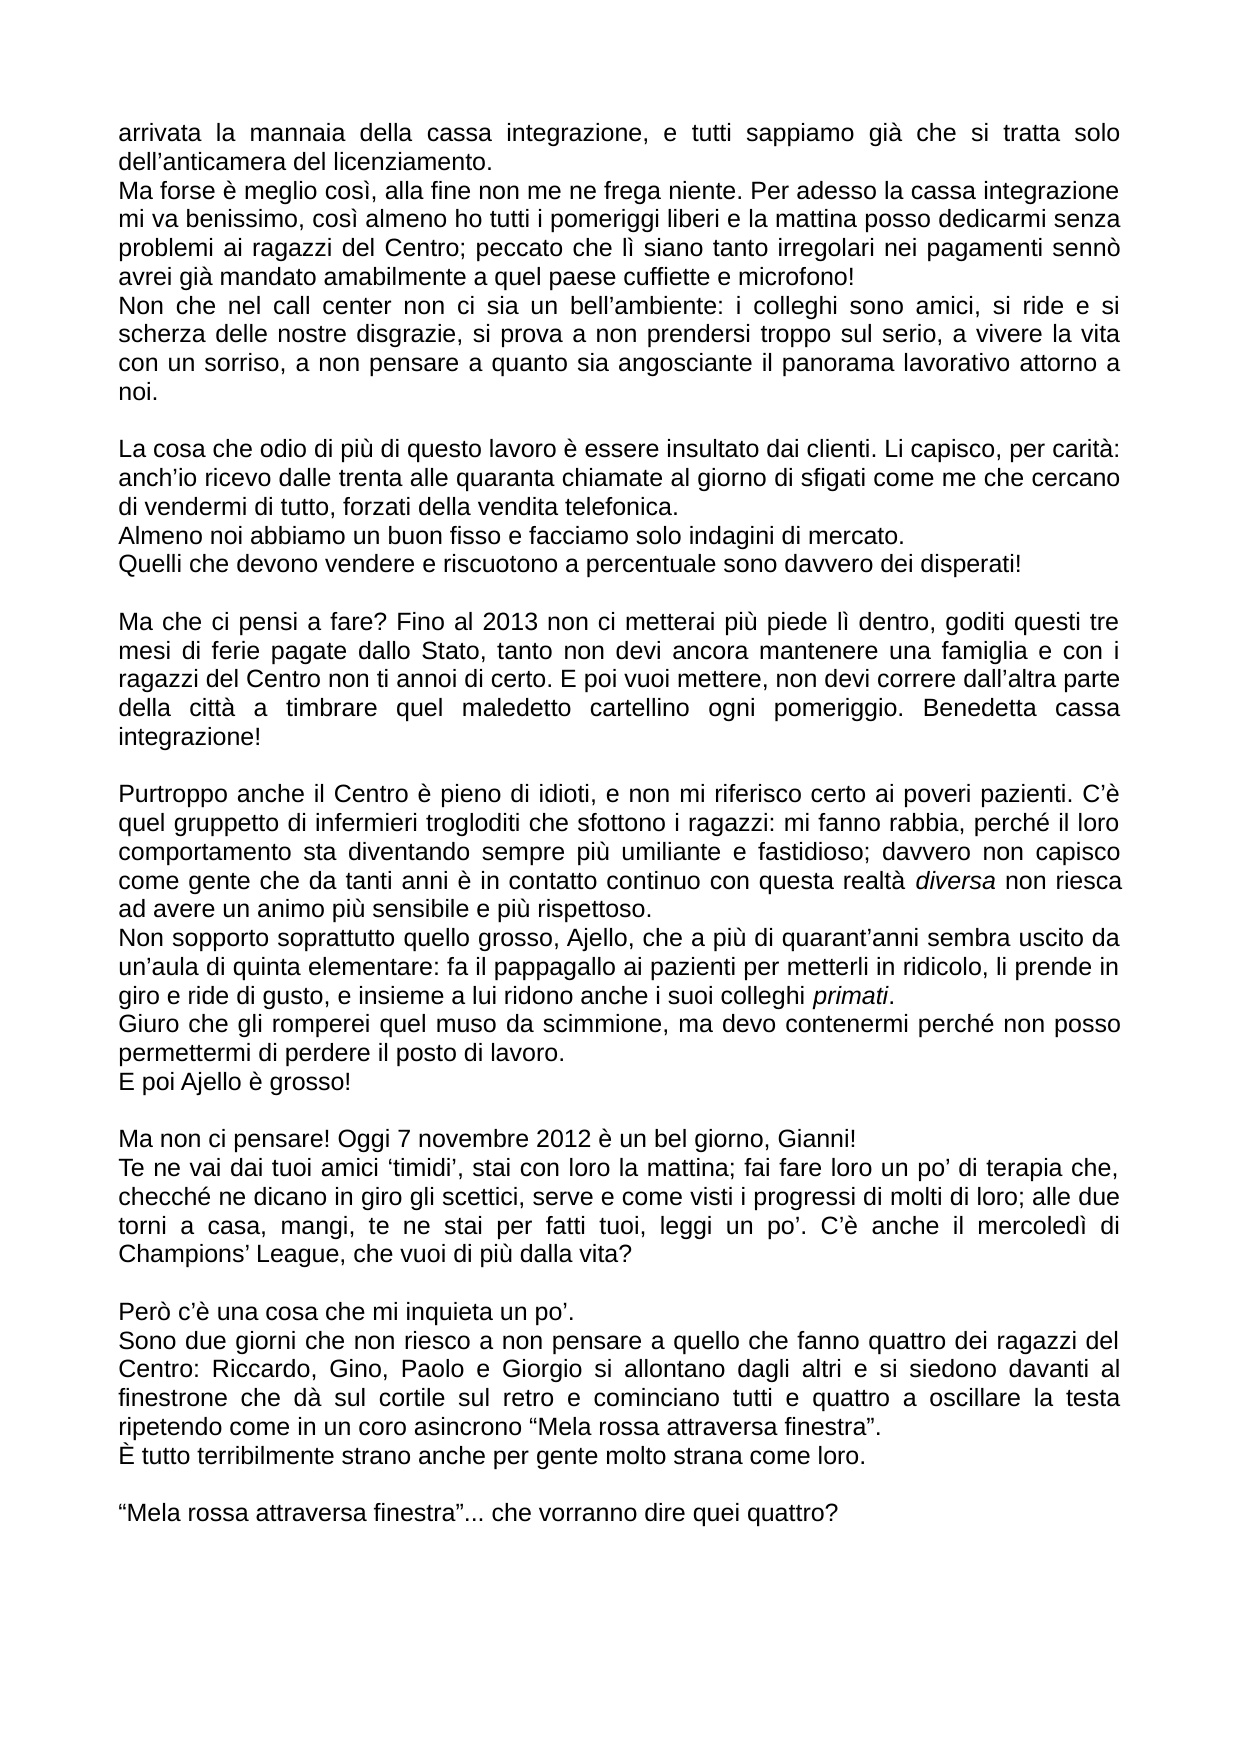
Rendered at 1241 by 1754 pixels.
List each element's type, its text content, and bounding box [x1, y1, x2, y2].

text Quelli che devono vendere e riscuotono a percentuale sono davvero dei disperati! [118, 549, 1122, 578]
text Non sopporto soprattutto quello grosso, Ajello, che a più di quarant’anni sembra uscito da un’aula di quinta elementare: fa il pappagallo ai pazienti per metterli in ridicolo, li prende in giro e ride di gusto, e insieme a lui ridono anche i suoi colleghi primati. [118, 923, 1122, 1009]
text arrivata la mannaia della cassa integrazione, e tutti sappiamo già che si tratta solo dell’anticamera del licenziamento. [118, 118, 1122, 176]
text Non che nel call center non ci sia un bell’ambiente: i colleghi sono amici, si ride e si scherza delle nostre disgrazie, si prova a non prendersi troppo sul serio, a vivere la vita con un sorriso, a non pensare a quanto sia angosciante il panorama lavorativo attorno a noi. [118, 291, 1122, 406]
text Ma non ci pensare! Oggi 7 novembre 2012 è un bel giorno, Gianni! [118, 1124, 1122, 1153]
text “Mela rossa attraversa finestra”... che vorranno dire quei quattro? [118, 1498, 1122, 1527]
text Purtroppo anche il Centro è pieno di idioti, e non mi riferisco certo ai poveri pazienti. C’è quel gruppetto di infermieri trogloditi che sfottono i ragazzi: mi fanno rabbia, perché il loro comportamento sta diventando sempre più umiliante e fastidioso; davvero non capisco come gente che da tanti anni è in contatto continuo con questa realtà diversa non riesca ad avere un animo più sensibile e più rispettoso. [118, 779, 1122, 923]
text La cosa che odio di più di questo lavoro è essere insultato dai clienti. Li capisco, per carità: anch’io ricevo dalle trenta alle quaranta chiamate al giorno di sfigati come me che cercano di vendermi di tutto, forzati della vendita telefonica. [118, 434, 1122, 521]
text Te ne vai dai tuoi amici ‘timidi’, stai con loro la mattina; fai fare loro un po’ di terapia che, checché ne dicano in giro gli scettici, serve e come visti i progressi di molti di loro; alle due torni a casa, mangi, te ne stai per fatti tuoi, leggi un po’. C’è anche il mercoledì di Champions’ League, che vuoi di più dalla vita? [118, 1153, 1122, 1268]
text Ma che ci pensi a fare? Fino al 2013 non ci metterai più piede lì dentro, goditi questi tre mesi di ferie pagate dallo Stato, tanto non devi ancora mantenere una famiglia e con i ragazzi del Centro non ti annoi di certo. E poi vuoi mettere, non devi correre dall’altra parte della città a timbrare quel maledetto cartellino ogni pomeriggio. Benedetta cassa integrazione! [118, 607, 1122, 751]
text Almeno noi abbiamo un buon fisso e facciamo solo indagini di mercato. [118, 521, 1122, 549]
text Però c’è una cosa che mi inquieta un po’. [118, 1297, 1122, 1326]
text Ma forse è meglio così, alla fine non me ne frega niente. Per adesso la cassa integrazione mi va benissimo, così almeno ho tutti i pomeriggi liberi e la mattina posso dedicarmi senza problemi ai ragazzi del Centro; peccato che lì siano tanto irregolari nei pagamenti sennò avrei già mandato amabilmente a quel paese cuffiette e microfono! [118, 176, 1122, 291]
text Sono due giorni che non riesco a non pensare a quello che fanno quattro dei ragazzi del Centro: Riccardo, Gino, Paolo e Giorgio si allontano dagli altri e si siedono davanti al finestrone che dà sul cortile sul retro e cominciano tutti e quattro a oscillare la testa ripetendo come in un coro asincrono “Mela rossa attraversa finestra”. [118, 1326, 1122, 1441]
text E poi Ajello è grosso! [118, 1067, 1122, 1096]
text Giuro che gli romperei quel muso da scimmione, ma devo contenermi perché non posso permettermi di perdere il posto di lavoro. [118, 1009, 1122, 1067]
text È tutto terribilmente strano anche per gente molto strana come loro. [118, 1441, 1122, 1469]
